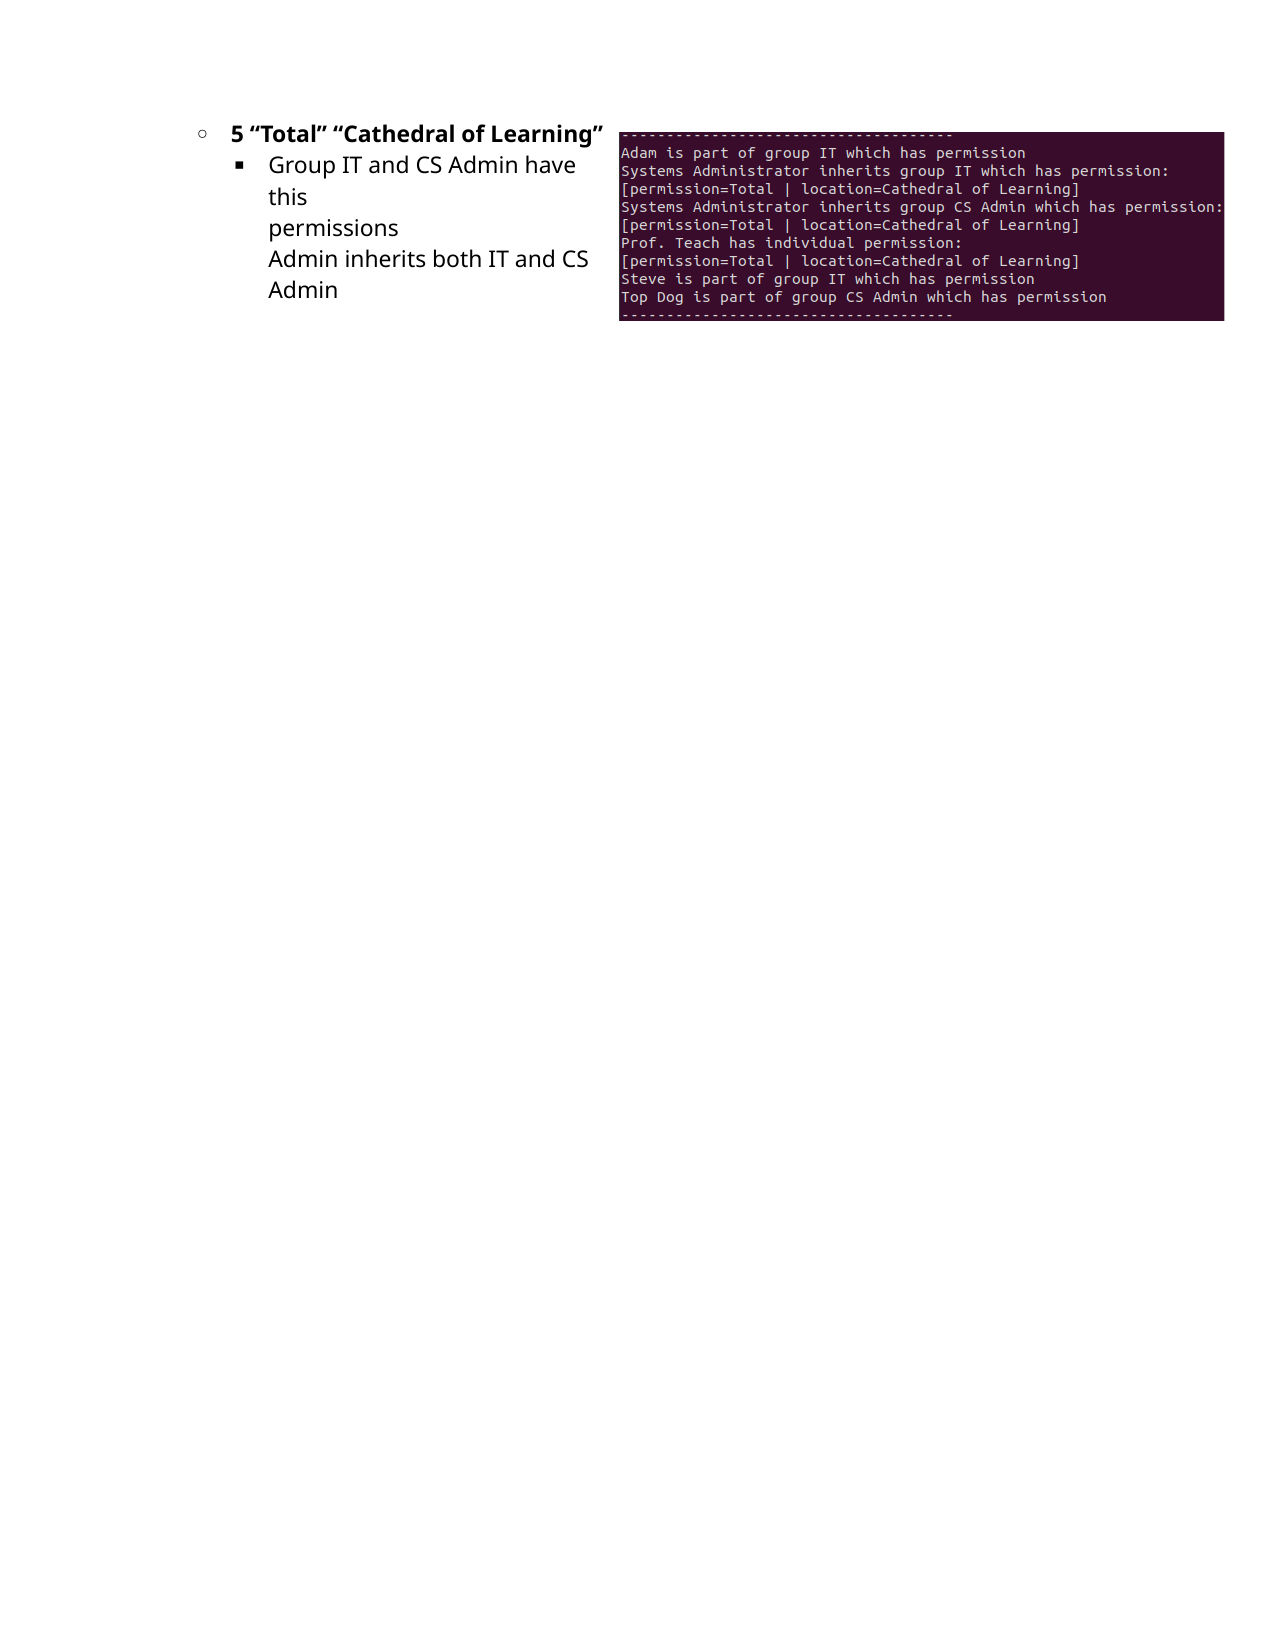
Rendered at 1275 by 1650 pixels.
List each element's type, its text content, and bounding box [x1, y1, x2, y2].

list Group IT and CS Admin have this [231, 149, 618, 212]
list permissions [231, 212, 618, 243]
list Admin [231, 274, 618, 306]
picture [618, 132, 1225, 321]
list 5 “Total” “Cathedral of Learning” [193, 118, 1157, 149]
list Admin inherits both IT and CS [231, 243, 618, 274]
